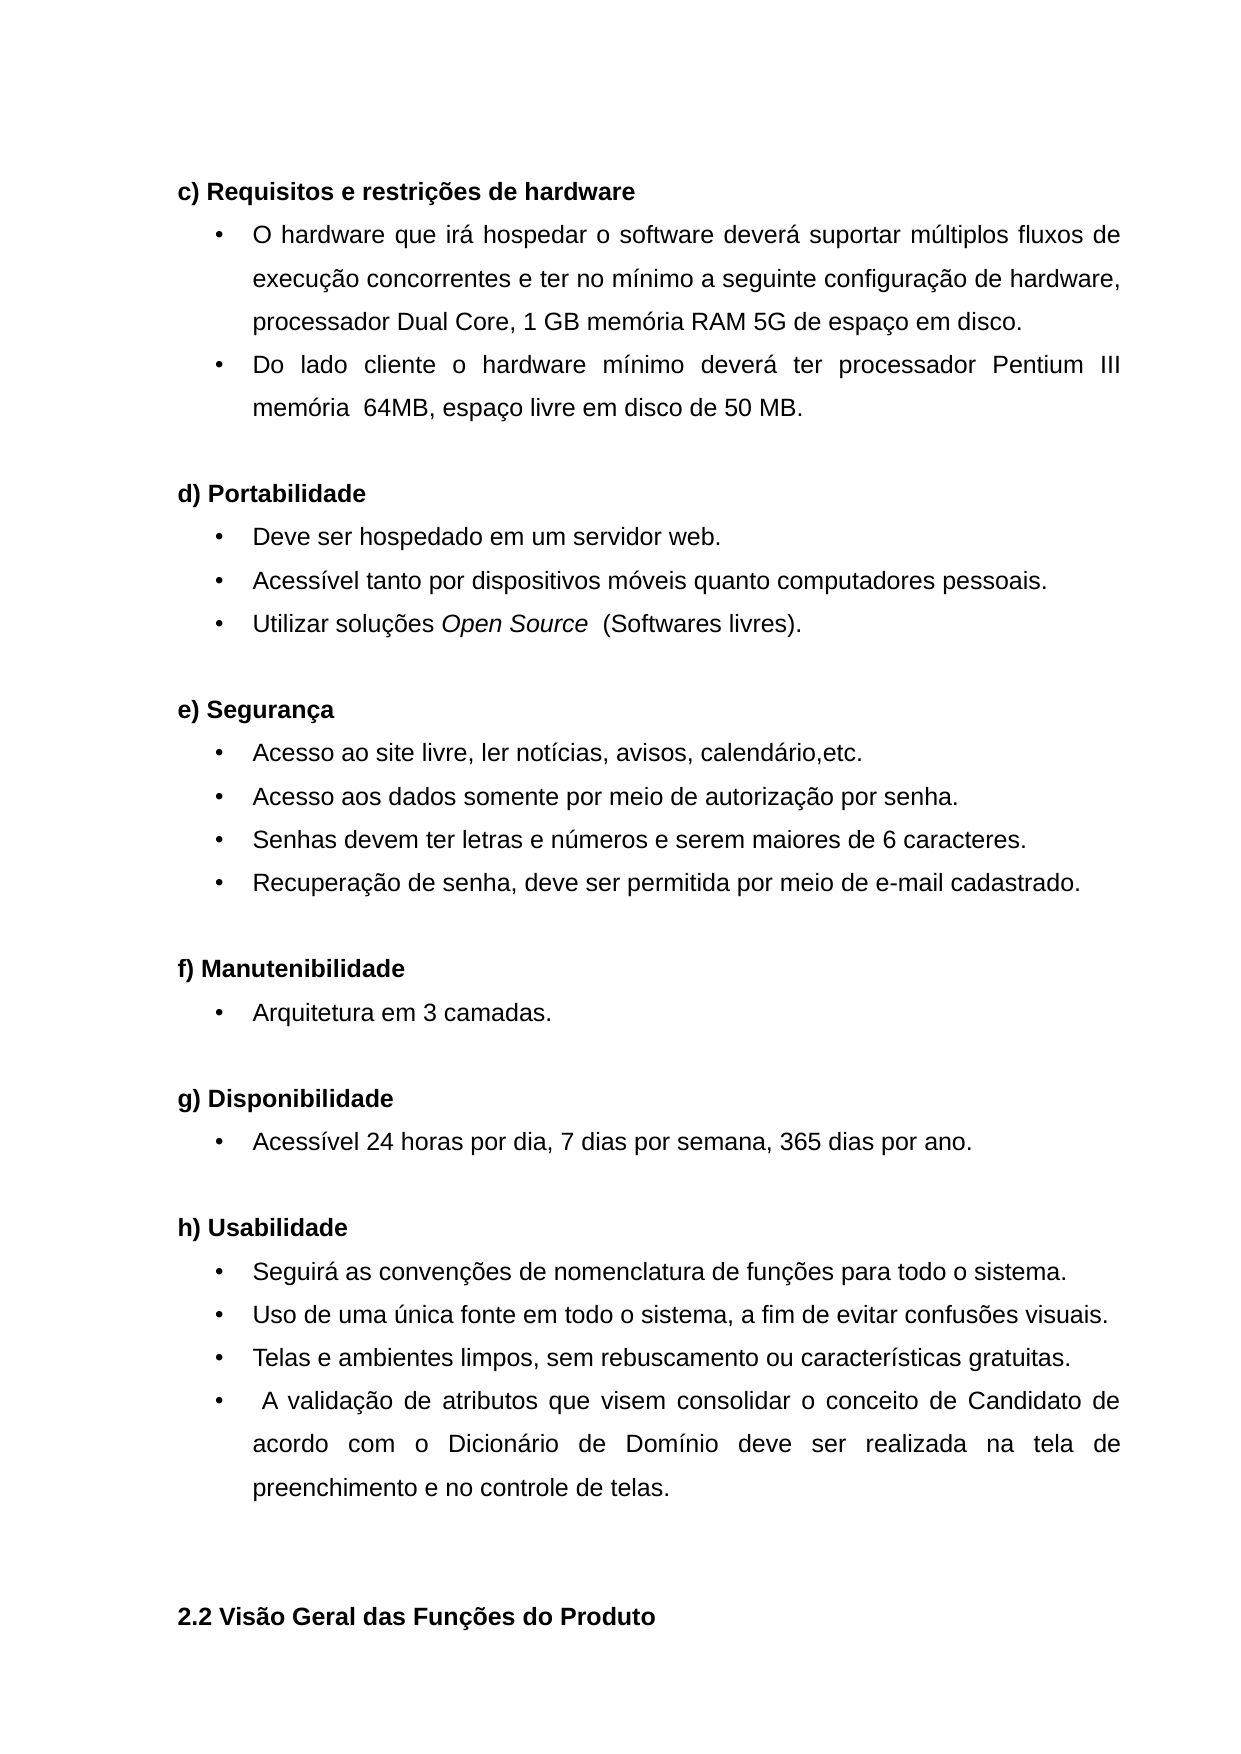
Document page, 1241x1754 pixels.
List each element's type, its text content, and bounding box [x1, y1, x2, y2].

list Acessível tanto por dispositivos móveis quanto computadores pessoais. [215, 566, 1122, 594]
list A validação de atributos que visem consolidar o conceito de Candidato de acordo com o Dicionário de Domínio deve ser realizada na tela de preenchimento e no controle de telas. [215, 1386, 1122, 1501]
list Acesso aos dados somente por meio de autorização por senha. [215, 782, 1122, 810]
list Acessível 24 horas por dia, 7 dias por semana, 365 dias por ano. [215, 1127, 1122, 1156]
text f) Manutenibilidade [177, 954, 1122, 983]
text d) Portabilidade [177, 479, 1122, 508]
text h) Usabilidade [177, 1213, 1122, 1242]
list Do lado cliente o hardware mínimo deverá ter processador Pentium III memória 64MB, espaço livre em disco de 50 MB. [215, 350, 1122, 422]
list O hardware que irá hospedar o software deverá suportar múltiplos fluxos de execução concorrentes e ter no mínimo a seguinte configuração de hardware, processador Dual Core, 1 GB memória RAM 5G de espaço em disco. [215, 220, 1122, 335]
list Recuperação de senha, deve ser permitida por meio de e-mail cadastrado. [215, 868, 1122, 897]
list Uso de uma única fonte em todo o sistema, a fim de evitar confusões visuais. [215, 1300, 1122, 1328]
list Seguirá as convenções de nomenclatura de funções para todo o sistema. [215, 1256, 1122, 1285]
list Acesso ao site livre, ler notícias, avisos, calendário,etc. [215, 738, 1122, 767]
text e) Segurança [177, 695, 1122, 724]
text 2.2 Visão Geral das Funções do Produto [177, 1602, 1122, 1631]
list Senhas devem ter letras e números e serem maiores de 6 caracteres. [215, 825, 1122, 854]
list Arquitetura em 3 camadas. [215, 997, 1122, 1026]
list Telas e ambientes limpos, sem rebuscamento ou características gratuitas. [215, 1343, 1122, 1372]
list Utilizar soluções Open Source (Softwares livres). [215, 609, 1122, 638]
list Deve ser hospedado em um servidor web. [215, 522, 1122, 551]
text c) Requisitos e restrições de hardware [177, 177, 1122, 206]
text g) Disponibilidade [177, 1084, 1122, 1113]
